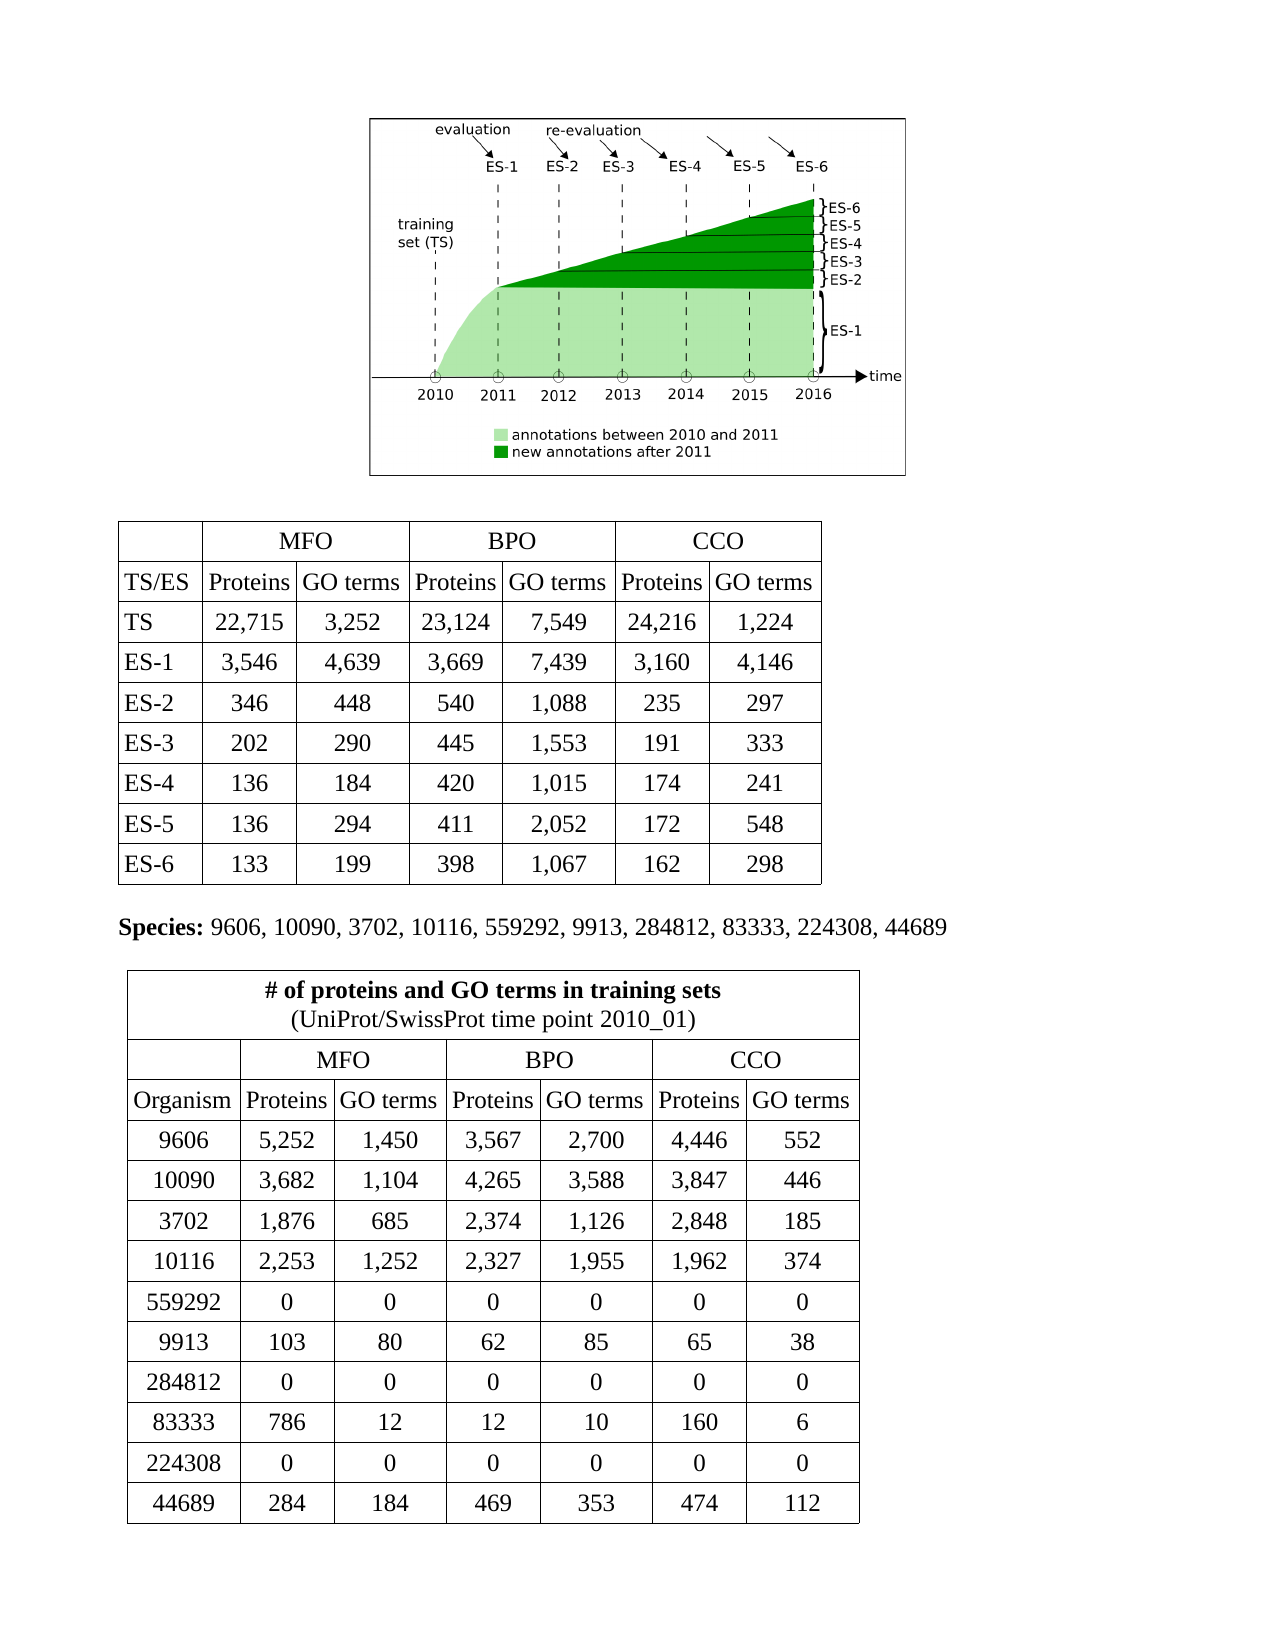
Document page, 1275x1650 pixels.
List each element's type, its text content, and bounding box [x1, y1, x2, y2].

table_cell 136 [203, 764, 296, 803]
table_cell 448 [297, 683, 409, 722]
table_cell 1,955 [541, 1241, 652, 1281]
table_cell 133 [203, 844, 296, 883]
table_cell 191 [616, 723, 709, 762]
table_cell 0 [335, 1443, 446, 1482]
table_cell 62 [447, 1322, 540, 1361]
table_cell 136 [203, 804, 296, 843]
table_cell 2,848 [653, 1201, 746, 1240]
table_cell 2,253 [241, 1241, 334, 1281]
table_cell 0 [653, 1362, 746, 1402]
table_cell GO terms [335, 1080, 446, 1119]
table_cell 12 [447, 1403, 540, 1442]
table_cell 160 [653, 1403, 746, 1442]
table_cell 23,124 [410, 602, 502, 642]
table_cell 0 [653, 1282, 746, 1321]
table_cell 3,567 [447, 1121, 540, 1160]
table_cell 398 [410, 844, 502, 883]
table_cell 548 [710, 804, 821, 843]
table_cell 540 [410, 683, 502, 722]
table_header MFO [203, 522, 409, 561]
table_cell 224308 [128, 1443, 240, 1482]
table_cell 112 [747, 1483, 859, 1523]
table_cell 185 [747, 1201, 859, 1240]
table_cell 9913 [128, 1322, 240, 1361]
table_cell ES-1 [119, 643, 202, 682]
table_cell Organism [128, 1080, 240, 1119]
table_cell 184 [335, 1483, 446, 1523]
table_cell Proteins [241, 1080, 334, 1119]
table_cell 2,700 [541, 1121, 652, 1160]
table_cell 559292 [128, 1282, 240, 1321]
table_cell 10090 [128, 1161, 240, 1200]
table_cell 83333 [128, 1403, 240, 1442]
table_cell ES-6 [119, 844, 202, 883]
table_cell 65 [653, 1322, 746, 1361]
table_cell 38 [747, 1322, 859, 1361]
table_cell 172 [616, 804, 709, 843]
table_cell 1,126 [541, 1201, 652, 1240]
table_cell ES-3 [119, 723, 202, 762]
table_cell Proteins [447, 1080, 540, 1119]
table_cell 290 [297, 723, 409, 762]
table_cell 552 [747, 1121, 859, 1160]
table_cell 0 [541, 1362, 652, 1402]
table_cell 2,052 [503, 804, 615, 843]
table_cell 3,160 [616, 643, 709, 682]
table_cell 445 [410, 723, 502, 762]
text Species: 9606, 10090, 3702, 10116, 559292, 9913, 284812, 83333, 224308, 44689 [118, 912, 1157, 941]
table_cell 4,265 [447, 1161, 540, 1200]
table_cell 0 [747, 1282, 859, 1321]
table_cell 446 [747, 1161, 859, 1200]
table_cell 184 [297, 764, 409, 803]
table_cell Proteins [616, 562, 709, 601]
table_cell 174 [616, 764, 709, 803]
table_cell 22,715 [203, 602, 296, 642]
table_cell 3702 [128, 1201, 240, 1240]
table_cell 786 [241, 1403, 334, 1442]
table_cell 0 [541, 1443, 652, 1482]
table_cell 4,446 [653, 1121, 746, 1160]
table_cell 80 [335, 1322, 446, 1361]
table_cell 3,252 [297, 602, 409, 642]
table_cell 474 [653, 1483, 746, 1523]
table_cell 0 [241, 1282, 334, 1321]
table_cell 0 [653, 1443, 746, 1482]
table_header # of proteins and GO terms in training sets (UniProt/SwissProt time point 2010_01) [128, 971, 859, 1039]
table_cell 0 [541, 1282, 652, 1321]
table_cell 1,553 [503, 723, 615, 762]
table_cell 241 [710, 764, 821, 803]
table_cell CCO [653, 1040, 859, 1079]
table_cell 1,067 [503, 844, 615, 883]
table_cell 0 [241, 1443, 334, 1482]
table_cell 685 [335, 1201, 446, 1240]
table_cell Proteins [653, 1080, 746, 1119]
table_cell 4,639 [297, 643, 409, 682]
table_cell [128, 1040, 240, 1079]
table_cell GO terms [747, 1080, 859, 1119]
table_cell 6 [747, 1403, 859, 1442]
table_cell 10116 [128, 1241, 240, 1281]
table_cell 199 [297, 844, 409, 883]
table_cell 10 [541, 1403, 652, 1442]
table_cell 346 [203, 683, 296, 722]
table_header [119, 522, 202, 561]
table_cell 1,224 [710, 602, 821, 642]
table_cell 0 [447, 1282, 540, 1321]
table_cell 235 [616, 683, 709, 722]
table_cell 333 [710, 723, 821, 762]
table_cell ES-5 [119, 804, 202, 843]
table_cell 0 [335, 1282, 446, 1321]
table_cell 1,876 [241, 1201, 334, 1240]
table_cell 0 [447, 1362, 540, 1402]
table_cell 3,682 [241, 1161, 334, 1200]
table_cell 9606 [128, 1121, 240, 1160]
table_cell Proteins [410, 562, 502, 601]
table_cell 4,146 [710, 643, 821, 682]
table_cell 162 [616, 844, 709, 883]
table_cell 2,327 [447, 1241, 540, 1281]
table_cell 284 [241, 1483, 334, 1523]
table_cell 24,216 [616, 602, 709, 642]
picture [369, 118, 906, 476]
table_cell 3,588 [541, 1161, 652, 1200]
table_cell 44689 [128, 1483, 240, 1523]
table_cell MFO [241, 1040, 446, 1079]
table_cell ES-2 [119, 683, 202, 722]
table_cell 0 [447, 1443, 540, 1482]
table_cell 353 [541, 1483, 652, 1523]
table_cell GO terms [710, 562, 821, 601]
table_cell Proteins [203, 562, 296, 601]
table_cell 297 [710, 683, 821, 722]
table_cell 202 [203, 723, 296, 762]
table_cell BPO [447, 1040, 652, 1079]
table_cell 420 [410, 764, 502, 803]
table_cell 411 [410, 804, 502, 843]
table_cell 298 [710, 844, 821, 883]
table_cell TS [119, 602, 202, 642]
table_cell 3,847 [653, 1161, 746, 1200]
table_cell GO terms [503, 562, 615, 601]
table_cell GO terms [297, 562, 409, 601]
table_cell 5,252 [241, 1121, 334, 1160]
table_cell 0 [747, 1443, 859, 1482]
table_cell 0 [747, 1362, 859, 1402]
table_cell 1,252 [335, 1241, 446, 1281]
table_cell 7,439 [503, 643, 615, 682]
table_cell 0 [241, 1362, 334, 1402]
table_cell 103 [241, 1322, 334, 1361]
table_cell 1,015 [503, 764, 615, 803]
table_cell 1,088 [503, 683, 615, 722]
table_cell 294 [297, 804, 409, 843]
table_cell 0 [335, 1362, 446, 1402]
table_header CCO [616, 522, 821, 561]
table_cell 1,104 [335, 1161, 446, 1200]
table_cell 374 [747, 1241, 859, 1281]
table_cell 7,549 [503, 602, 615, 642]
table_cell GO terms [541, 1080, 652, 1119]
table_cell 3,546 [203, 643, 296, 682]
table_cell 3,669 [410, 643, 502, 682]
table_cell 469 [447, 1483, 540, 1523]
table_cell ES-4 [119, 764, 202, 803]
table_cell 12 [335, 1403, 446, 1442]
table_cell TS/ES [119, 562, 202, 601]
table_cell 85 [541, 1322, 652, 1361]
table_header BPO [410, 522, 615, 561]
table_cell 2,374 [447, 1201, 540, 1240]
table_cell 1,450 [335, 1121, 446, 1160]
table_cell 284812 [128, 1362, 240, 1402]
table_cell 1,962 [653, 1241, 746, 1281]
